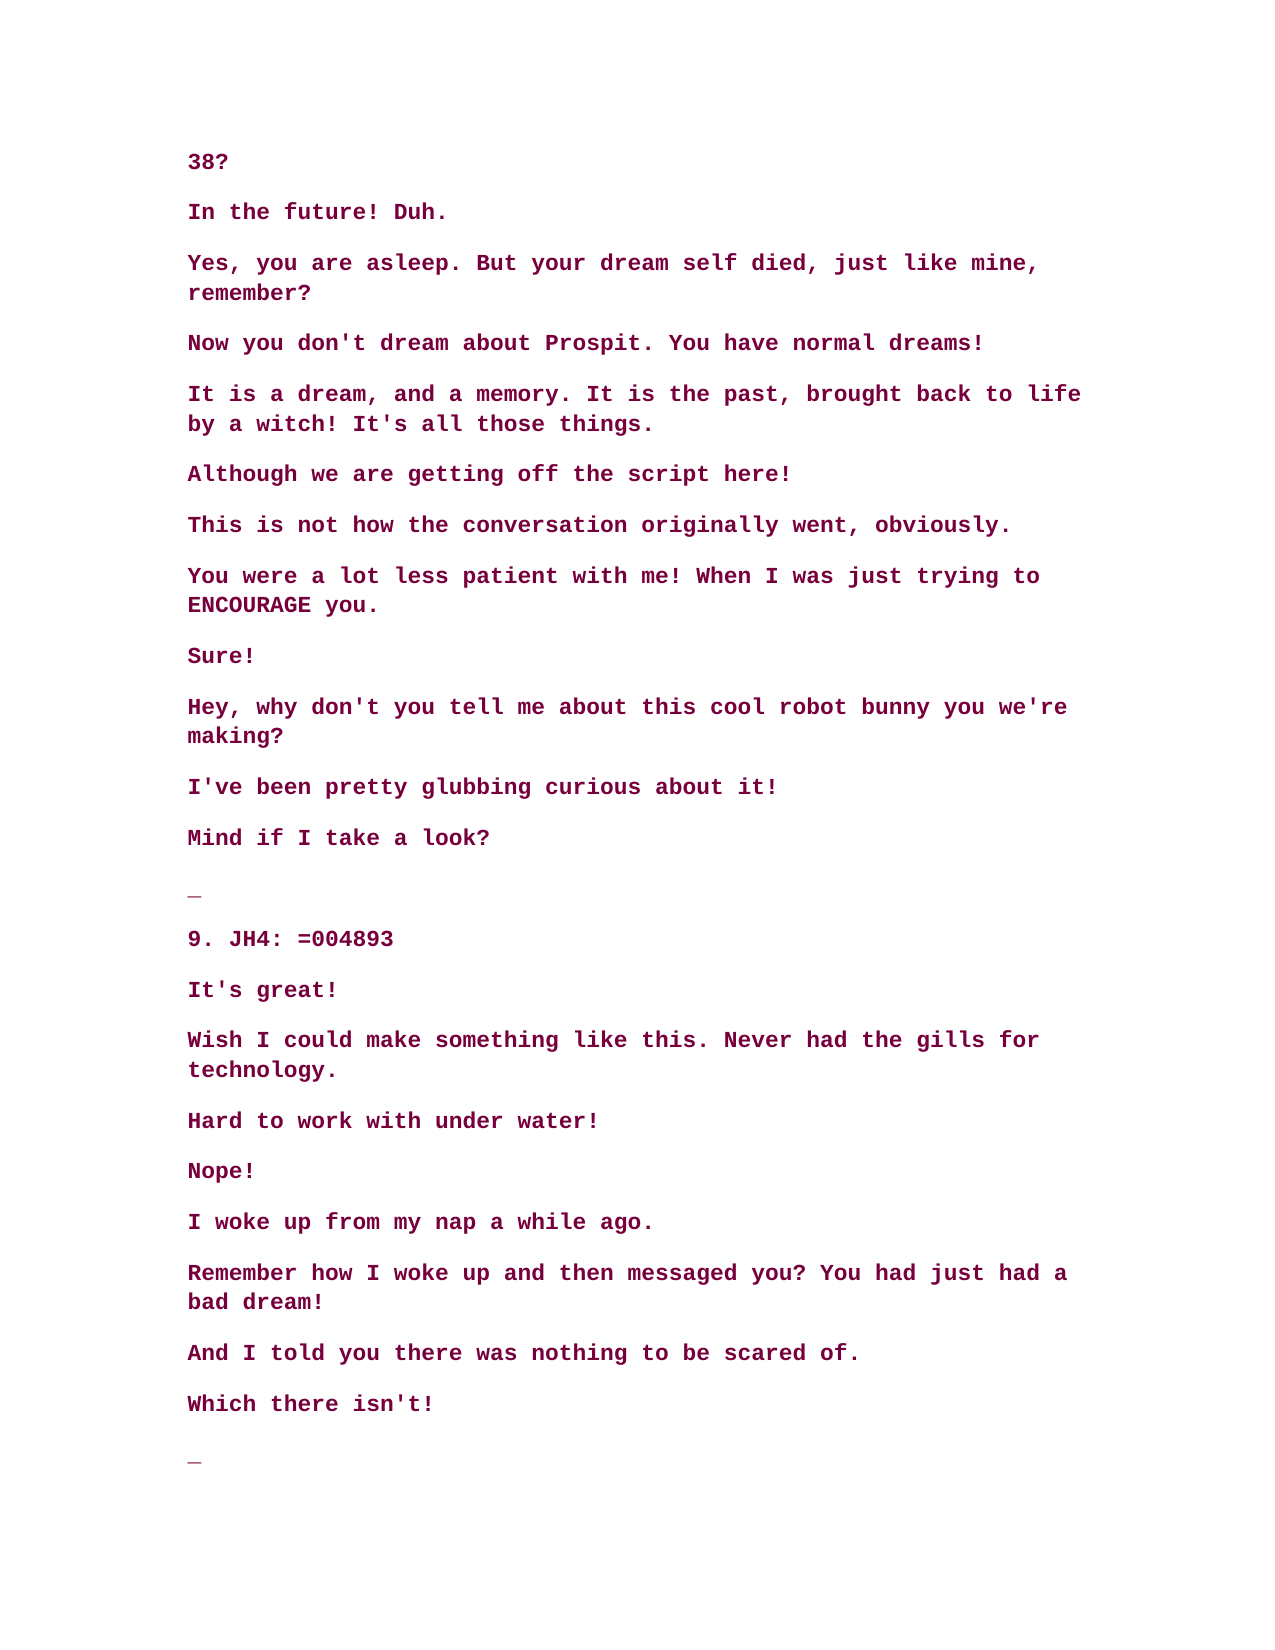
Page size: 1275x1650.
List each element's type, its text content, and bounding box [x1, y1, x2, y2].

text This is not how the conversation originally went, obviously. [187, 513, 1087, 539]
text Although we are getting off the script here! [187, 463, 1087, 489]
text In the future! Duh. [187, 201, 1087, 227]
text It is a dream, and a memory. It is the past, brought back to life by a witch! It's all those things. [187, 382, 1087, 438]
text Remember how I woke up and then messaged you? You had just had a bad dream! [187, 1261, 1087, 1317]
text Yes, you are asleep. But your dream self died, just like mine, remember? [187, 251, 1087, 307]
text Which there isn't! [187, 1392, 1087, 1418]
text 38? [187, 150, 1087, 176]
text _ [187, 1442, 1087, 1468]
text You were a lot less patient with me! When I was just trying to ENCOURAGE you. [187, 564, 1087, 620]
text Now you don't dream about Prospit. You have normal dreams! [187, 332, 1087, 358]
text I woke up from my nap a while ago. [187, 1210, 1087, 1236]
text It's great! [187, 978, 1087, 1004]
text Nope! [187, 1159, 1087, 1186]
text Mind if I take a look? [187, 826, 1087, 852]
text I've been pretty glubbing curious about it! [187, 775, 1087, 801]
text 9. JH4: =004893 [187, 927, 1087, 953]
text And I told you there was nothing to be scared of. [187, 1341, 1087, 1367]
text Hard to work with under water! [187, 1109, 1087, 1135]
text Hey, why don't you tell me about this cool robot bunny you we're making? [187, 695, 1087, 751]
text _ [187, 877, 1087, 903]
text Wish I could make something like this. Never had the gills for technology. [187, 1028, 1087, 1084]
text Sure! [187, 644, 1087, 670]
